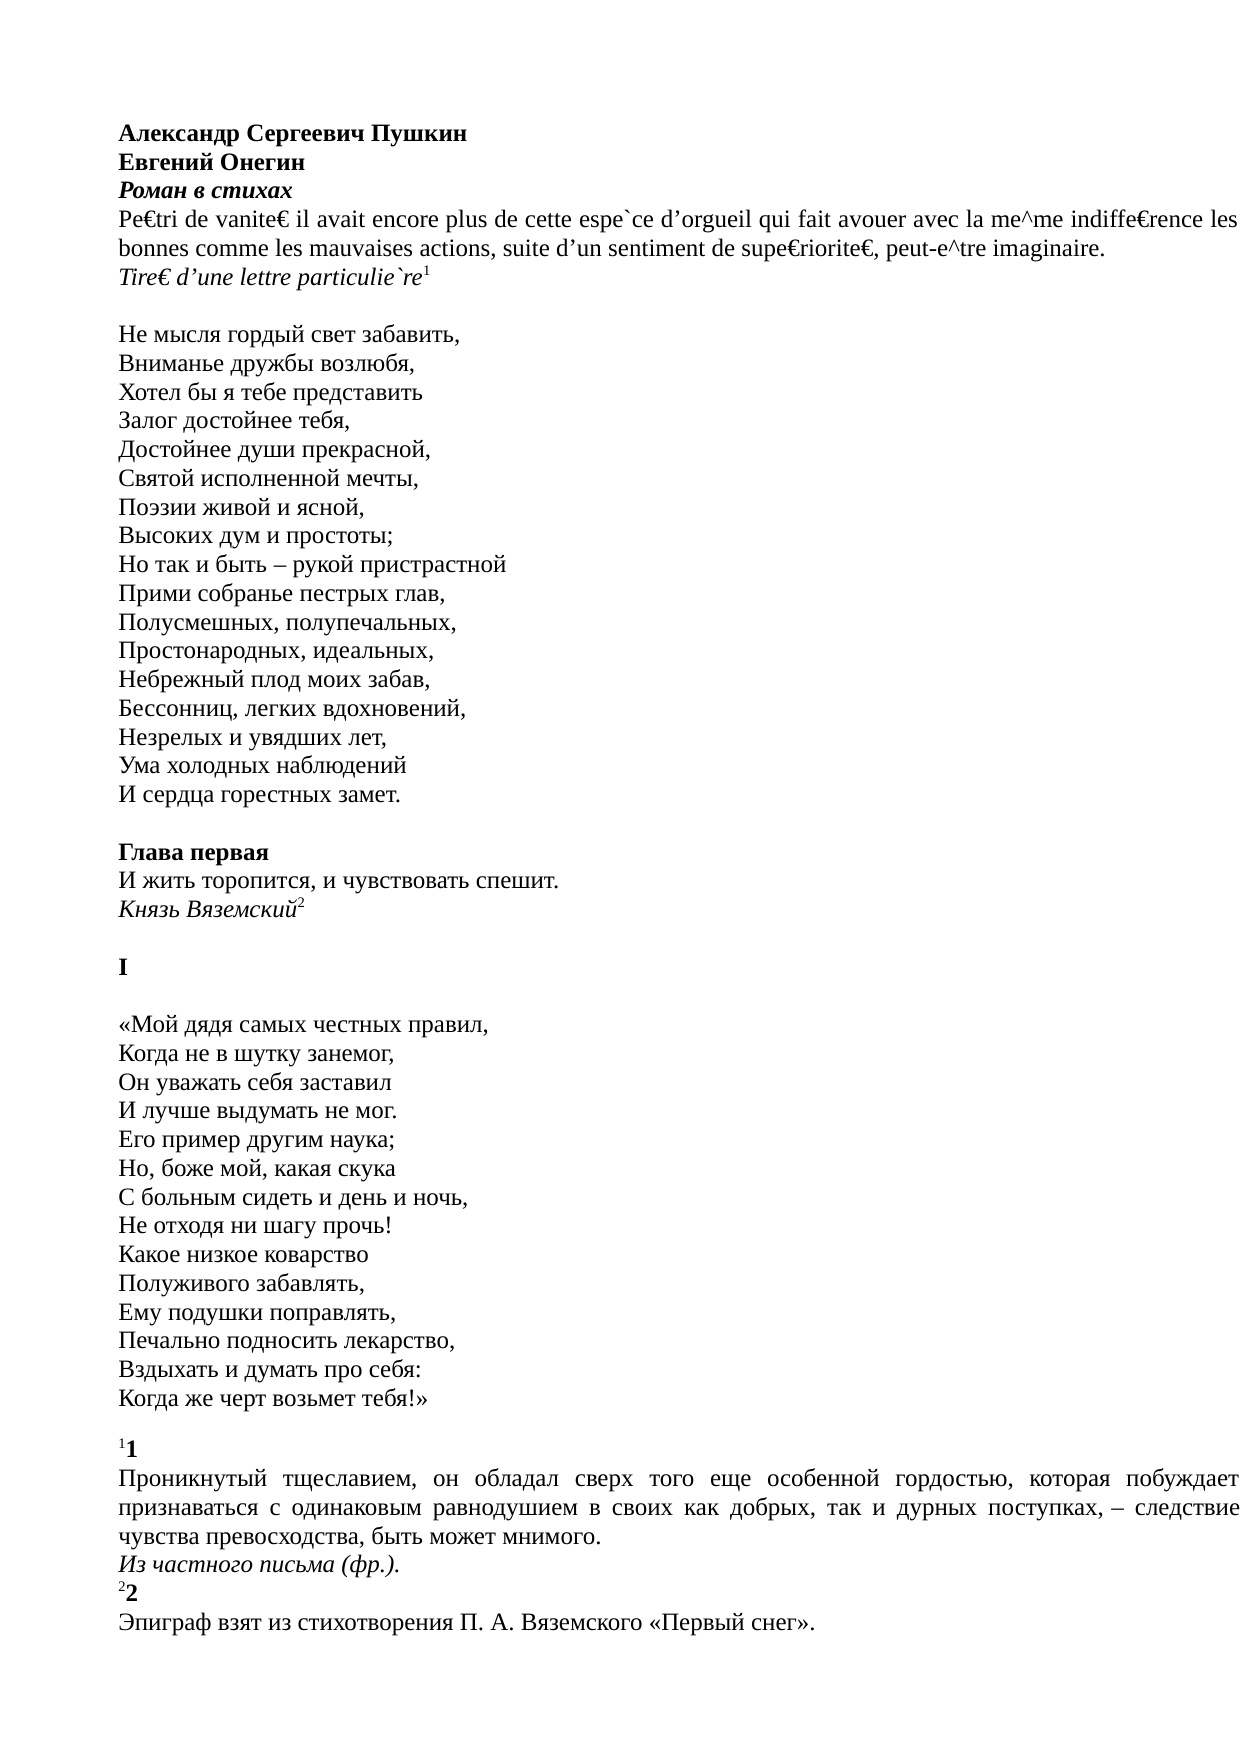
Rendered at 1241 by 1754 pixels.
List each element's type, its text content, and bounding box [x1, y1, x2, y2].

text Вздыхать и думать про себя: [118, 1354, 1240, 1383]
text Высоких дум и простоты; [118, 521, 1240, 549]
text Tire€ d’une lettre particulie`re [118, 262, 1240, 291]
text 2 [118, 1578, 1240, 1607]
text Бессонниц, легких вдохновений, [118, 693, 1240, 722]
text Его пример другим наука; [118, 1124, 1240, 1153]
subtitle Роман в стихах [118, 176, 1240, 204]
text Поэзии живой и ясной, [118, 492, 1240, 521]
text Когда не в шутку занемог, [118, 1038, 1240, 1067]
subtitle Евгений Онегин [118, 147, 1240, 176]
text Небрежный плод моих забав, [118, 664, 1240, 693]
text Прими собранье пестрых глав, [118, 578, 1240, 607]
text И сердца горестных замет. [118, 779, 1240, 808]
text Когда же черт возьмет тебя!» [118, 1383, 1240, 1412]
text He мысля гордый свет забавить, [118, 319, 1240, 348]
text С больным сидеть и день и ночь, [118, 1182, 1240, 1211]
text Эпиграф взят из стихотворения П. А. Вяземского «Первый снег». [118, 1607, 1240, 1636]
text И лучше выдумать не мог. [118, 1096, 1240, 1124]
subtitle I [118, 952, 1240, 981]
text Хотел бы я тебе представить [118, 377, 1240, 406]
text Вниманье дружбы возлюбя, [118, 348, 1240, 377]
text Полусмешных, полупечальных, [118, 607, 1240, 636]
text Какое низкое коварство [118, 1239, 1240, 1268]
text Незрелых и увядших лет, [118, 722, 1240, 751]
text 1 [118, 1434, 1240, 1463]
text И жить торопится, и чувствовать спешит. [118, 866, 1240, 894]
text Не отходя ни шагу прочь! [118, 1211, 1240, 1239]
text Проникнутый тщеславием, он обладал сверх того еще особенной гордостью, которая побуждает признаваться с одинаковым равнодушием в своих как добрых, так и дурных поступках, – следствие чувства превосходства, быть может мнимого. [118, 1463, 1240, 1549]
text Простонародных, идеальных, [118, 636, 1240, 664]
text Князь Вяземский [118, 894, 1240, 923]
text Печально подносить лекарство, [118, 1326, 1240, 1354]
subtitle Александр Сергеевич Пушкин [118, 118, 1240, 147]
text Но, боже мой, какая скука [118, 1153, 1240, 1182]
text Залог достойнее тебя, [118, 406, 1240, 434]
text Ума холодных наблюдений [118, 751, 1240, 779]
text Pe€tri de vanite€ il avait encore plus de cette espe`ce d’orgueil qui fait avouer avec la me^me indiffe€rence les bonnes comme les mauvaises actions, suite d’un sentiment de supe€riorite€, peut-e^tre imaginaire. [118, 204, 1240, 262]
text Ему подушки поправлять, [118, 1297, 1240, 1326]
text Достойнее души прекрасной, [118, 434, 1240, 463]
subtitle Глава первая [118, 837, 1240, 866]
text Святой исполненной мечты, [118, 463, 1240, 492]
text «Мой дядя самых честных правил, [118, 1009, 1240, 1038]
text Но так и быть – рукой пристрастной [118, 549, 1240, 578]
text Полуживого забавлять, [118, 1268, 1240, 1297]
text Из частного письма (фр.). [118, 1549, 1240, 1578]
text Он уважать себя заставил [118, 1067, 1240, 1096]
